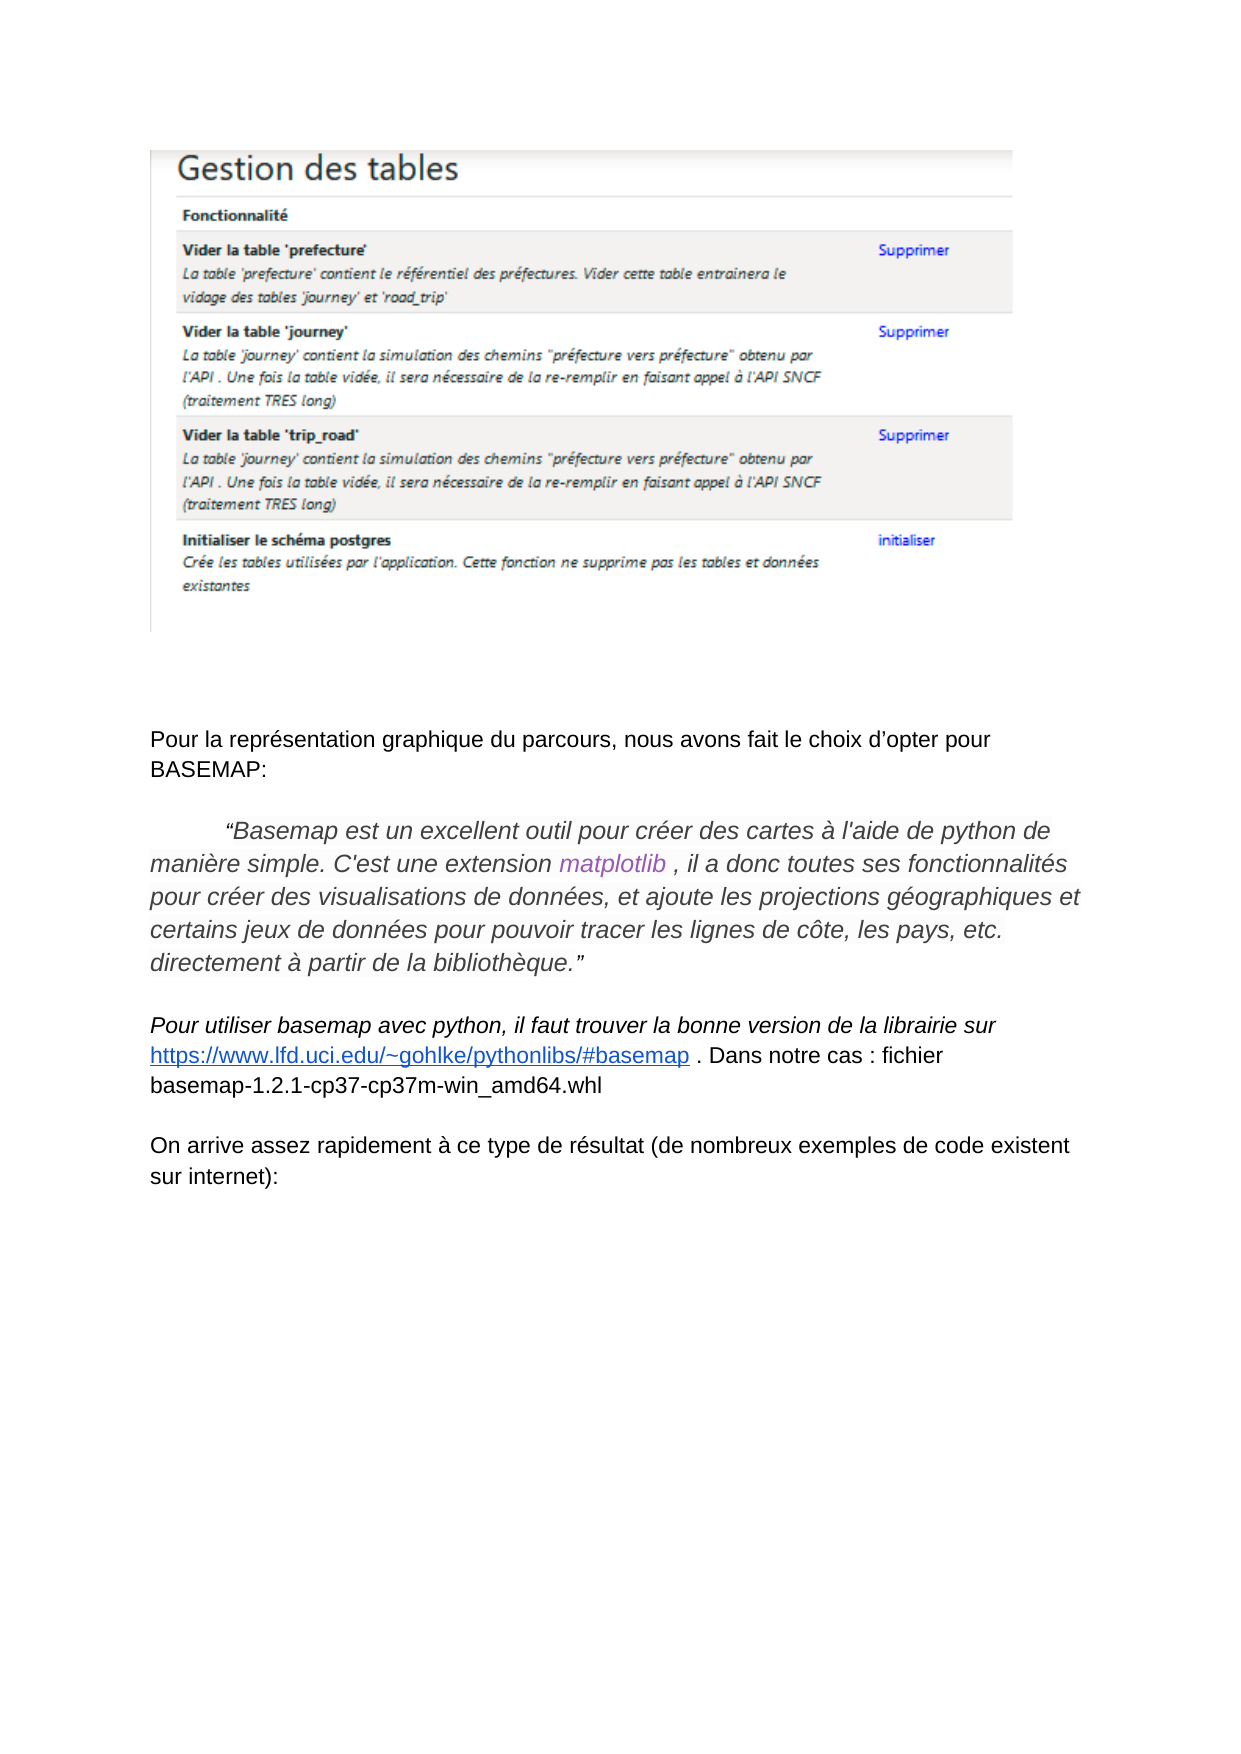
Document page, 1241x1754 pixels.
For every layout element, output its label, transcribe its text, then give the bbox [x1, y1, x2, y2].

text Pour la représentation graphique du parcours, nous avons fait le choix d’opter pour BASEMAP: [150, 726, 1090, 782]
text “Basemap est un excellent outil pour créer des cartes à l'aide de python de manière simple. C'est une extension matplotlib , il a donc toutes ses fonctionnalités pour créer des visualisations de données, et ajoute les projections géographiques et certains jeux de données pour pouvoir tracer les lignes de côte, les pays, etc. directement à partir de la bibliothèque.” [150, 816, 1090, 977]
text On arrive assez rapidement à ce type de résultat (de nombreux exemples de code existent sur internet): [150, 1132, 1090, 1189]
text Pour utiliser basemap avec python, il faut trouver la bonne version de la librairie sur https://www.lfd.uci.edu/~gohlke/pythonlibs/#basemap . Dans notre cas : fichier basemap‑1.2.1‑cp37‑cp37m‑win_amd64.whl [150, 1012, 1090, 1098]
picture [150, 150, 1013, 632]
